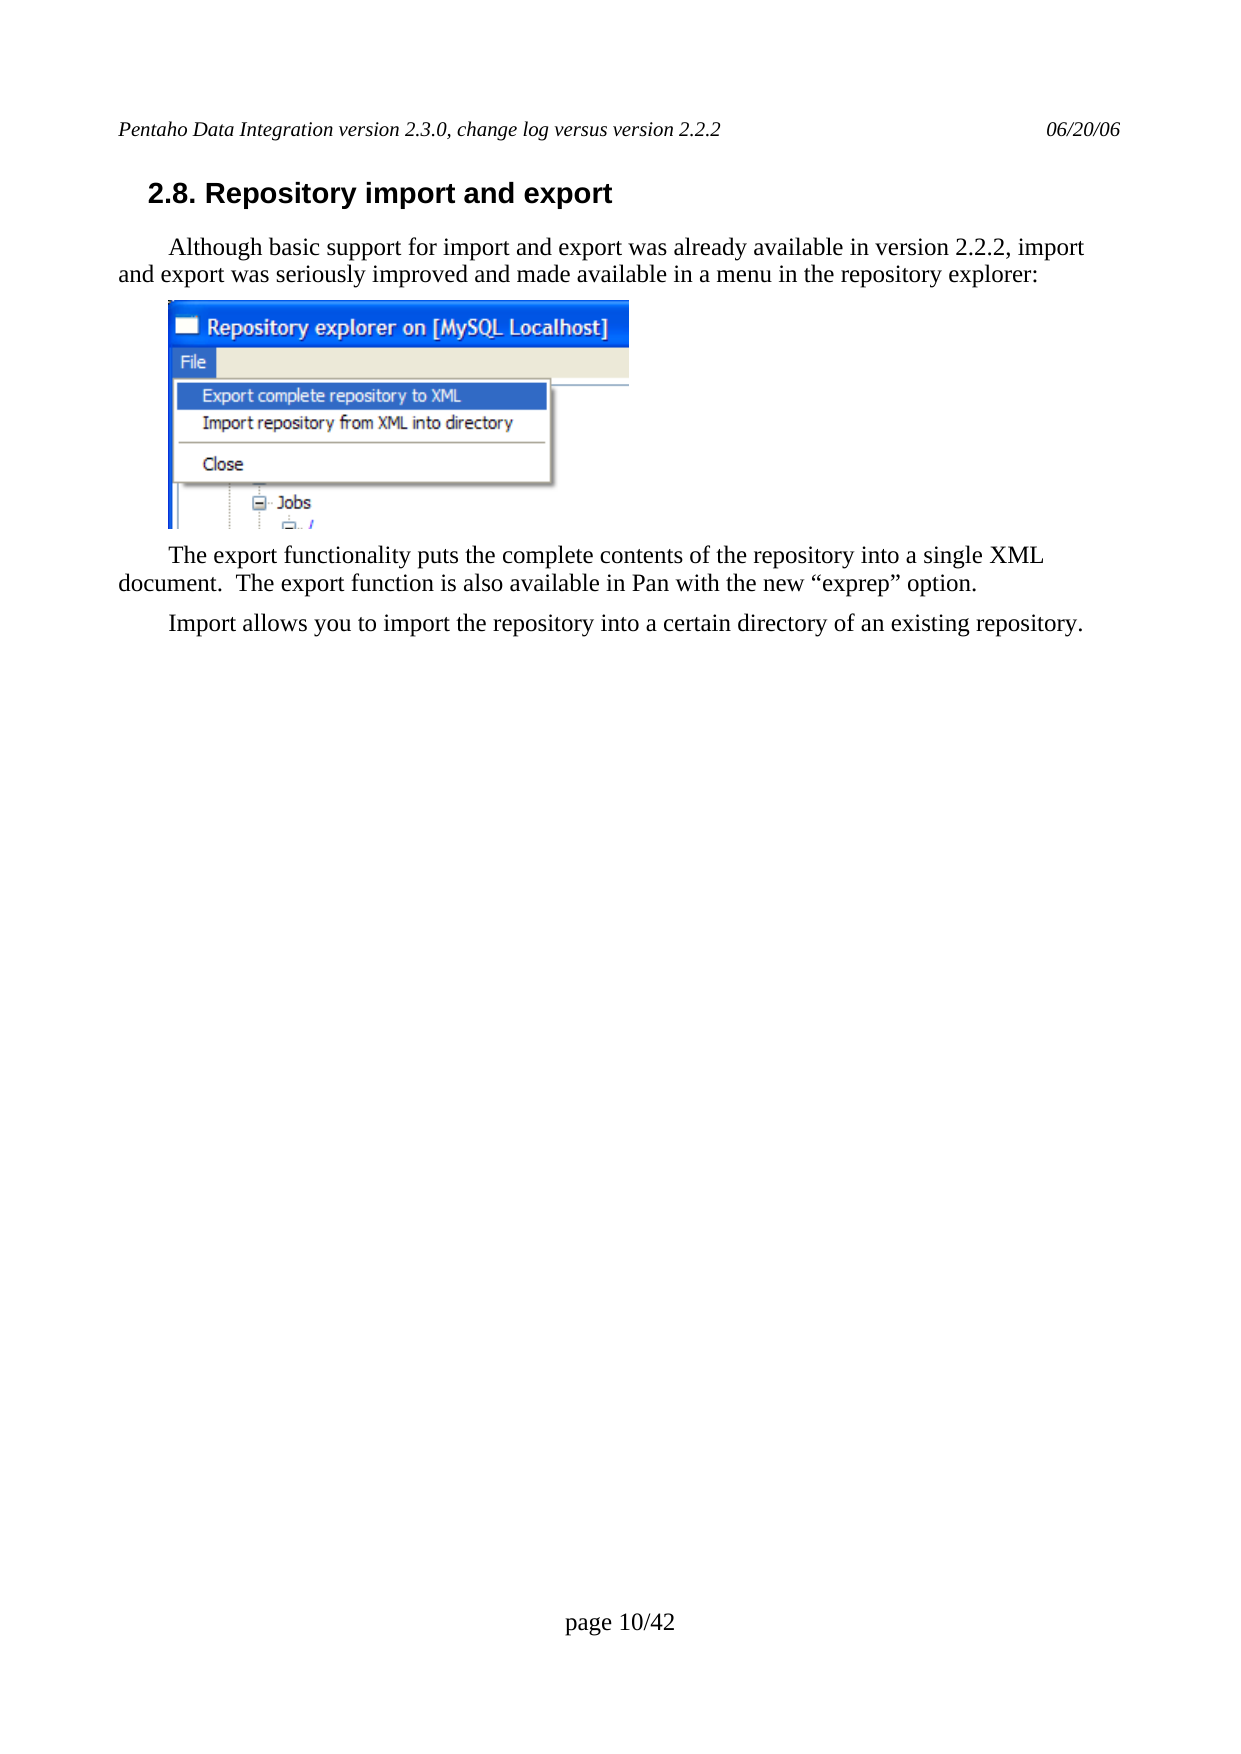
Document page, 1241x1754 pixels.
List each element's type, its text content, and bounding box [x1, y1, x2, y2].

text Although basic support for import and export was already available in version 2.2.2, import and export was seriously improved and made available in a menu in the repository explorer: [118, 233, 1122, 288]
subtitle Repository import and export [148, 177, 1122, 209]
text The export functionality puts the complete contents of the repository into a single XML document. The export function is also available in Pan with the new “exprep” option. [118, 542, 1122, 597]
text Import allows you to import the repository into a certain directory of an existing repository. [118, 609, 1122, 637]
